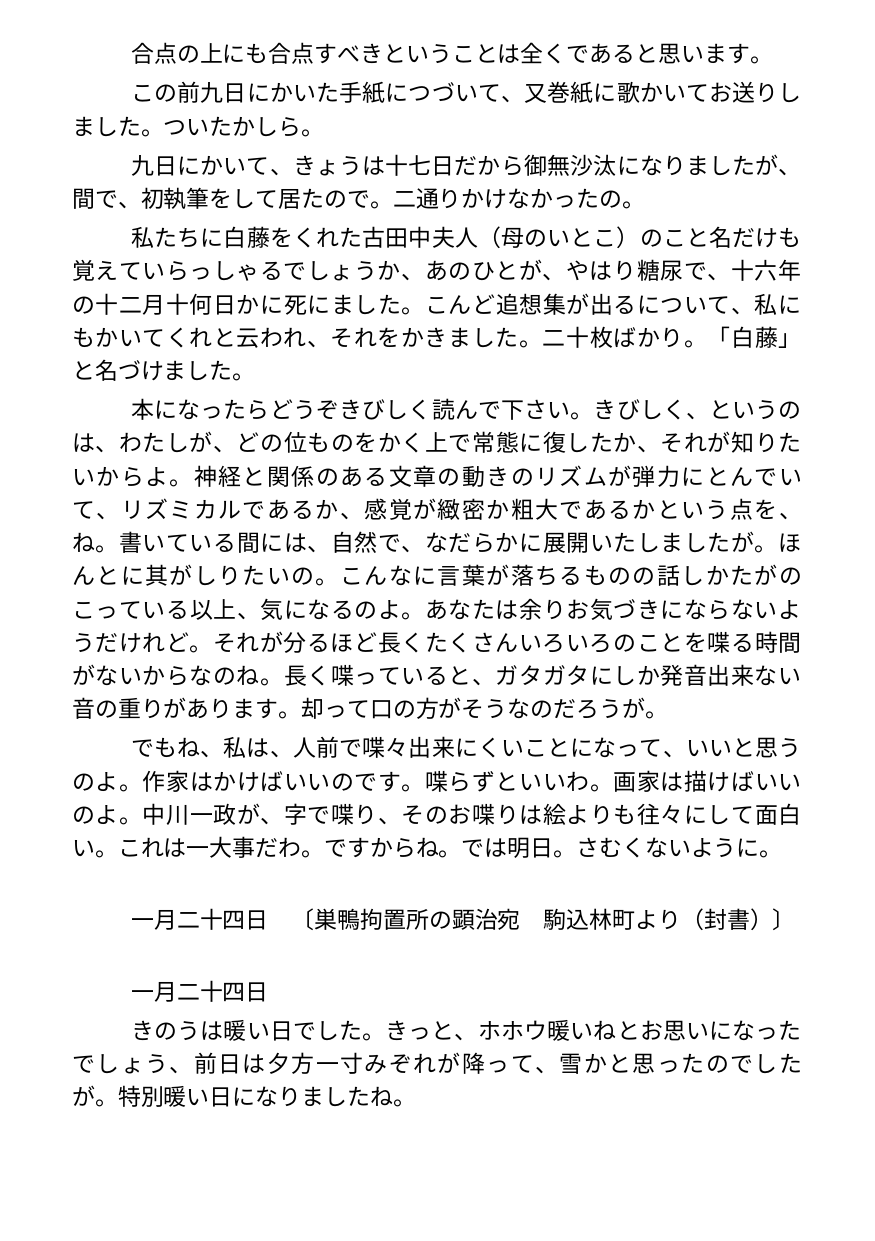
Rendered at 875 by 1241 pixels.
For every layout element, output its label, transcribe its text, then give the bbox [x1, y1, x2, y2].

text 一月二十四日 [72, 973, 802, 1007]
text 私たちに白藤をくれた古田中夫人（母のいとこ）のこと名だけも覚えていらっしゃるでしょうか、あのひとが、やはり糖尿で、十六年の十二月十何日かに死にました。こんど追想集が出るについて、私にもかいてくれと云われ、それをかきました。二十枚ばかり。「白藤」と名づけました。 [72, 220, 802, 386]
text きのうは暖い日でした。きっと、ホホウ暖いねとお思いになったでしょう、前日は夕方一寸みぞれが降って、雪かと思ったのでしたが。特別暖い日になりましたね。 [72, 1013, 802, 1112]
text 本になったらどうぞきびしく読んで下さい。きびしく、というのは、わたしが、どの位ものをかく上で常態に復したか、それが知りたいからよ。神経と関係のある文章の動きのリズムが弾力にとんでいて、リズミカルであるか、感覚が緻密か粗大であるかという点を、ね。書いている間には、自然で、なだらかに展開いたしましたが。ほんとに其がしりたいの。こんなに言葉が落ちるものの話しかたがのこっている以上、気になるのよ。あなたは余りお気づきにならないようだけれど。それが分るほど長くたくさんいろいろのことを喋る時間がないからなのね。長く喋っていると、ガタガタにしか発音出来ない音の重りがあります。却って口の方がそうなのだろうが。 [72, 392, 802, 724]
text 一月二十四日 〔巣鴨拘置所の顕治宛 駒込林町より（封書）〕 [72, 902, 802, 935]
text 合点の上にも合点すべきということは全くであると思います。 [72, 36, 802, 69]
text この前九日にかいた手紙につづいて、又巻紙に歌かいてお送りしました。ついたかしら。 [72, 75, 802, 142]
text でもね、私は、人前で喋々出来にくいことになって、いいと思うのよ。作家はかけばいいのです。喋らずといいわ。画家は描けばいいのよ。中川一政が、字で喋り、そのお喋りは絵よりも往々にして面白い。これは一大事だわ。ですからね。では明日。さむくないように。 [72, 730, 802, 863]
text 九日にかいて、きょうは十七日だから御無沙汰になりましたが、間で、初執筆をして居たので。二通りかけなかったの。 [72, 148, 802, 214]
